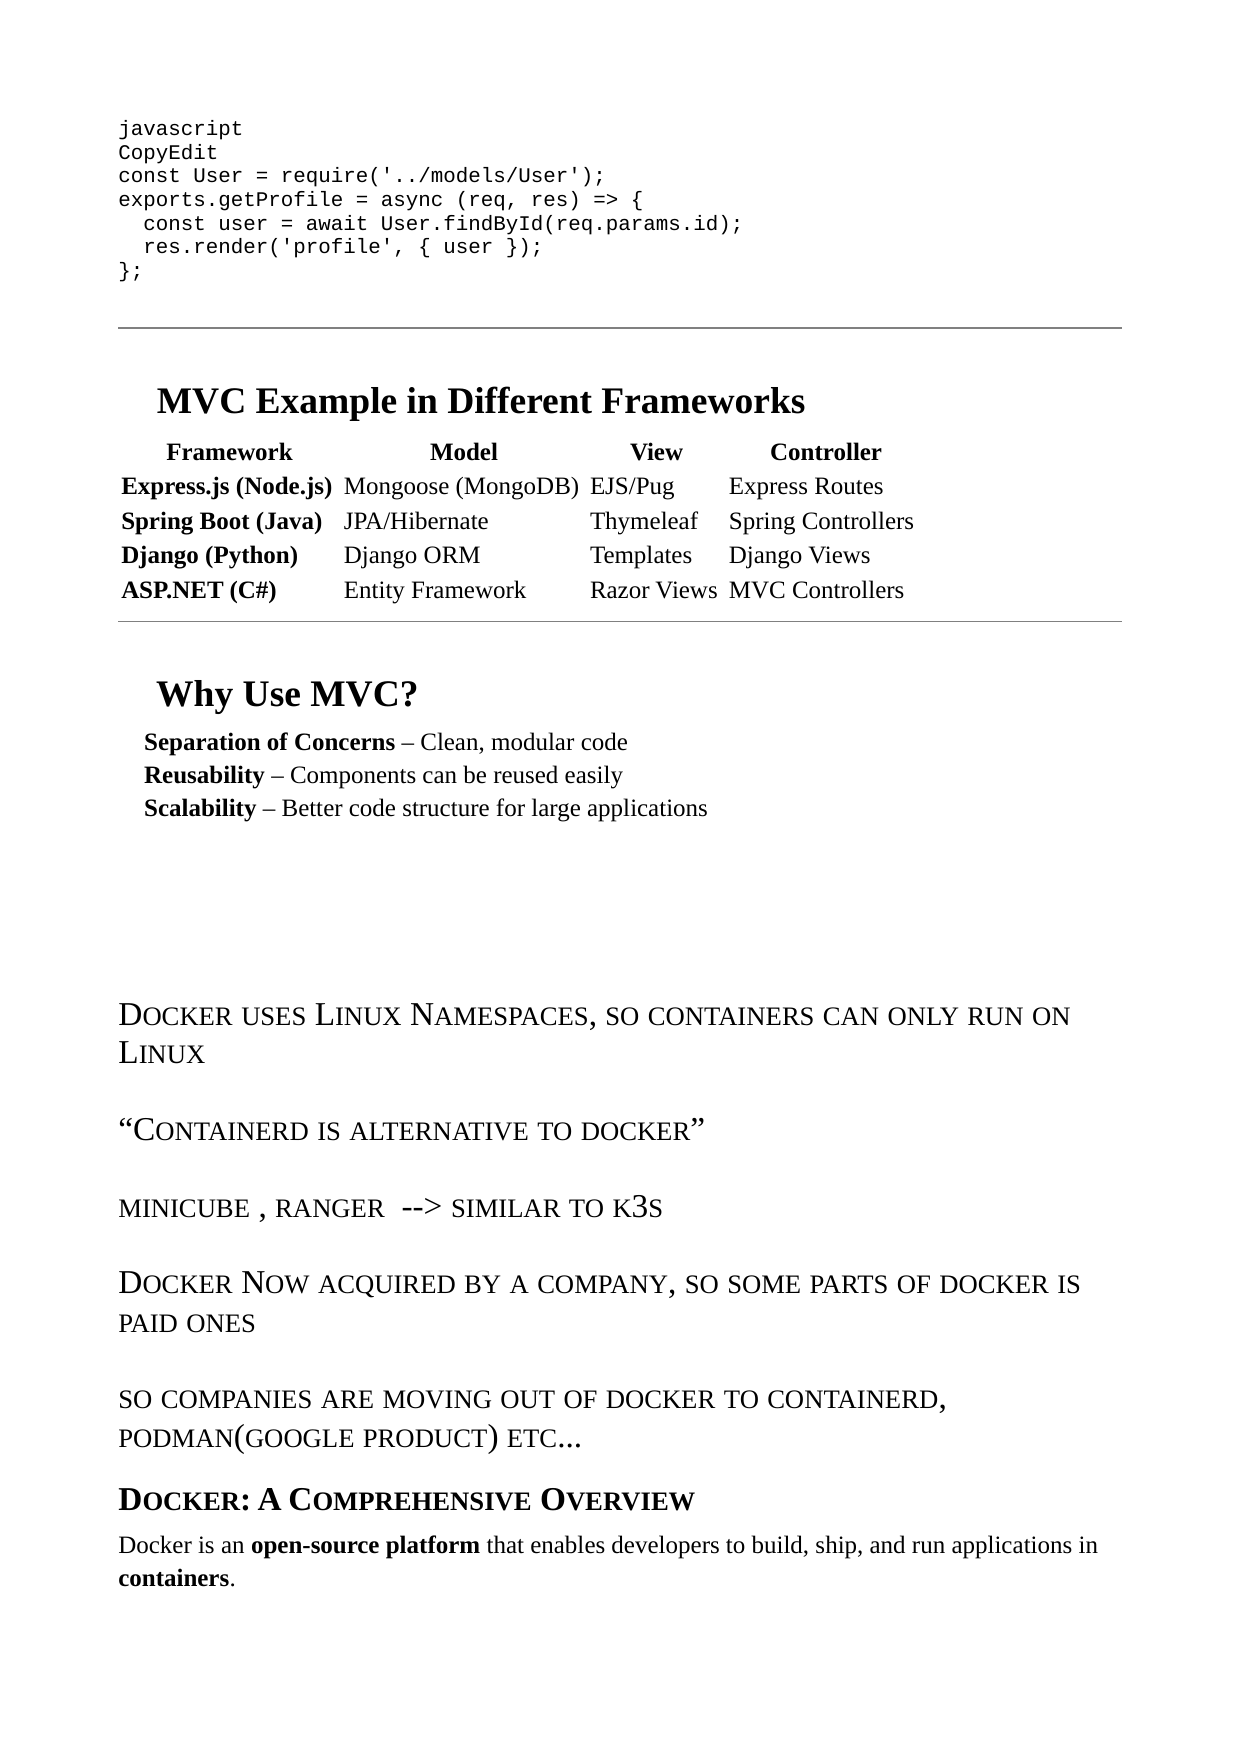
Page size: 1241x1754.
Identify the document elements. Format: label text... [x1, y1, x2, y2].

table_cell Express Routes [726, 469, 926, 503]
text const User = require('../models/User'); [118, 165, 1122, 189]
table_header Model [341, 434, 587, 468]
text javascript [118, 118, 1122, 142]
text minicube , ranger --> similar to k3s [118, 1186, 1122, 1224]
text exports.getProfile = async (req, res) => { [118, 189, 1122, 213]
table_cell JPA/Hibernate [341, 503, 587, 538]
table_header Controller [726, 434, 926, 468]
table_cell Express.js (Node.js) [118, 469, 341, 503]
text const user = await User.findById(req.params.id); [118, 213, 1122, 236]
table_cell Django Views [726, 538, 926, 572]
table_cell Thymeleaf [587, 503, 726, 538]
subtitle 🔹 MVC Example in Different Frameworks [118, 378, 1122, 421]
table_cell EJS/Pug [587, 469, 726, 503]
table_header View [587, 434, 726, 468]
text “Containerd is alternative to docker” [118, 1109, 1122, 1148]
table_cell Spring Controllers [726, 503, 926, 538]
text }; [118, 260, 1122, 284]
table_cell Django (Python) [118, 538, 341, 572]
text Docker Now acquired by a company, so some parts of docker is paid ones [118, 1263, 1122, 1339]
text so companies are moving out of docker to containerd, podman(google product) etc... [118, 1378, 1122, 1454]
table_cell Razor Views [587, 572, 726, 607]
text Docker is an open-source platform that enables developers to build, ship, and run applications in containers. [118, 1530, 1122, 1592]
table_cell Templates [587, 538, 726, 572]
subtitle 🔹 Why Use MVC? [118, 672, 1122, 715]
text res.render('profile', { user }); [118, 236, 1122, 260]
table_cell ASP.NET (C#) [118, 572, 341, 607]
text CopyEdit [118, 142, 1122, 165]
text ✅ Separation of Concerns – Clean, modular code ✅ Reusability – Components can be reused easily ✅ Scalability – Better code structure for large applications [118, 727, 1122, 822]
table_cell Spring Boot (Java) [118, 503, 341, 538]
table_header Framework [118, 434, 341, 468]
table_cell Django ORM [341, 538, 587, 572]
table_cell Entity Framework [341, 572, 587, 607]
text Docker uses Linux Namespaces, so containers can only run on Linux [118, 994, 1122, 1071]
subtitle Docker: A Comprehensive Overview [118, 1479, 1122, 1518]
table_cell MVC Controllers [726, 572, 926, 607]
table_cell Mongoose (MongoDB) [341, 469, 587, 503]
